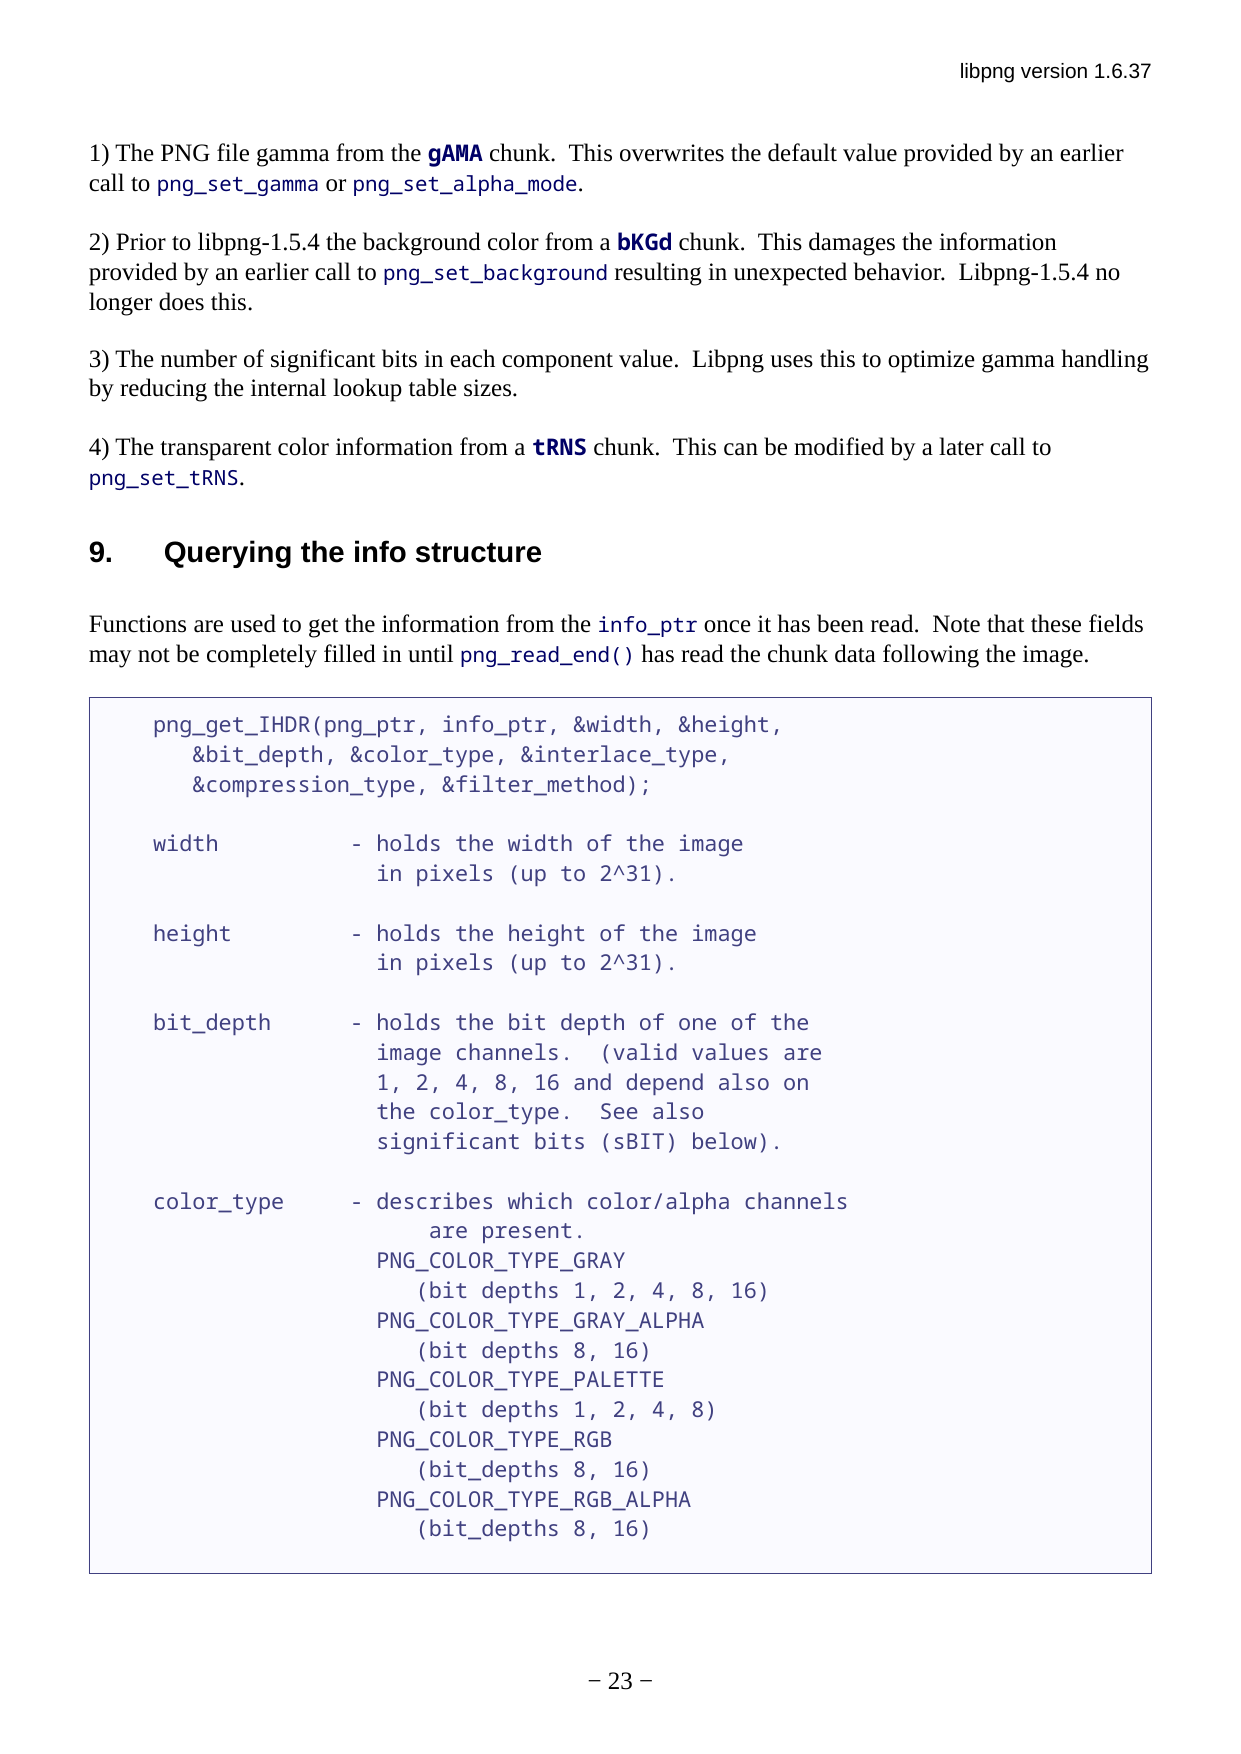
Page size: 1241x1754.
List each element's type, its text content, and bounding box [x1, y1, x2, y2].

text PNG_COLOR_TYPE_RGB_ALPHA [90, 1472, 1151, 1502]
text 2) Prior to libpng-1.5.4 the background color from a bKGd chunk. This damages the information provided by an earlier call to png_set_background resulting in unexpected behavior. Libpng-1.5.4 no longer does this. [88, 226, 1152, 315]
text (bit_depths 8, 16) [90, 1502, 1151, 1531]
text width - holds the width of the image [90, 816, 1151, 846]
text the color_type. See also [90, 1084, 1151, 1114]
text Functions are used to get the information from the info_ptr once it has been read. Note that these fields may not be completely filled in until png_read_end() has read the chunk data following the image. [88, 609, 1152, 668]
text image channels. (valid values are [90, 1025, 1151, 1055]
text 3) The number of significant bits in each component value. Libpng uses this to optimize gamma handling by reducing the internal lookup table sizes. [88, 344, 1152, 402]
text color_type - describes which color/alpha channels [90, 1174, 1151, 1204]
text (bit depths 1, 2, 4, 8) [90, 1382, 1151, 1412]
text significant bits (sBIT) below). [90, 1114, 1151, 1144]
text 1, 2, 4, 8, 16 and depend also on [90, 1055, 1151, 1084]
subtitle Querying the info structure [88, 534, 1152, 568]
text PNG_COLOR_TYPE_GRAY_ALPHA [90, 1293, 1151, 1323]
text &bit_depth, &color_type, &interlace_type, [90, 727, 1151, 757]
text in pixels (up to 2^31). [90, 936, 1151, 965]
text &compression_type, &filter_method); [90, 757, 1151, 787]
text png_get_IHDR(png_ptr, info_ptr, &width, &height, [90, 698, 1151, 727]
text (bit depths 1, 2, 4, 8, 16) [90, 1263, 1151, 1293]
text 1) The PNG file gamma from the gAMA chunk. This overwrites the default value provided by an earlier call to png_set_gamma or png_set_alpha_mode. [88, 136, 1152, 197]
text in pixels (up to 2^31). [90, 846, 1151, 876]
text height - holds the height of the image [90, 906, 1151, 936]
text PNG_COLOR_TYPE_PALETTE [90, 1353, 1151, 1382]
text bit_depth - holds the bit depth of one of the [90, 995, 1151, 1025]
text (bit_depths 8, 16) [90, 1442, 1151, 1472]
text PNG_COLOR_TYPE_GRAY [90, 1233, 1151, 1263]
text PNG_COLOR_TYPE_RGB [90, 1412, 1151, 1442]
text (bit depths 8, 16) [90, 1323, 1151, 1353]
text are present. [90, 1204, 1151, 1233]
text 4) The transparent color information from a tRNS chunk. This can be modified by a later call to png_set_tRNS. [88, 430, 1152, 491]
